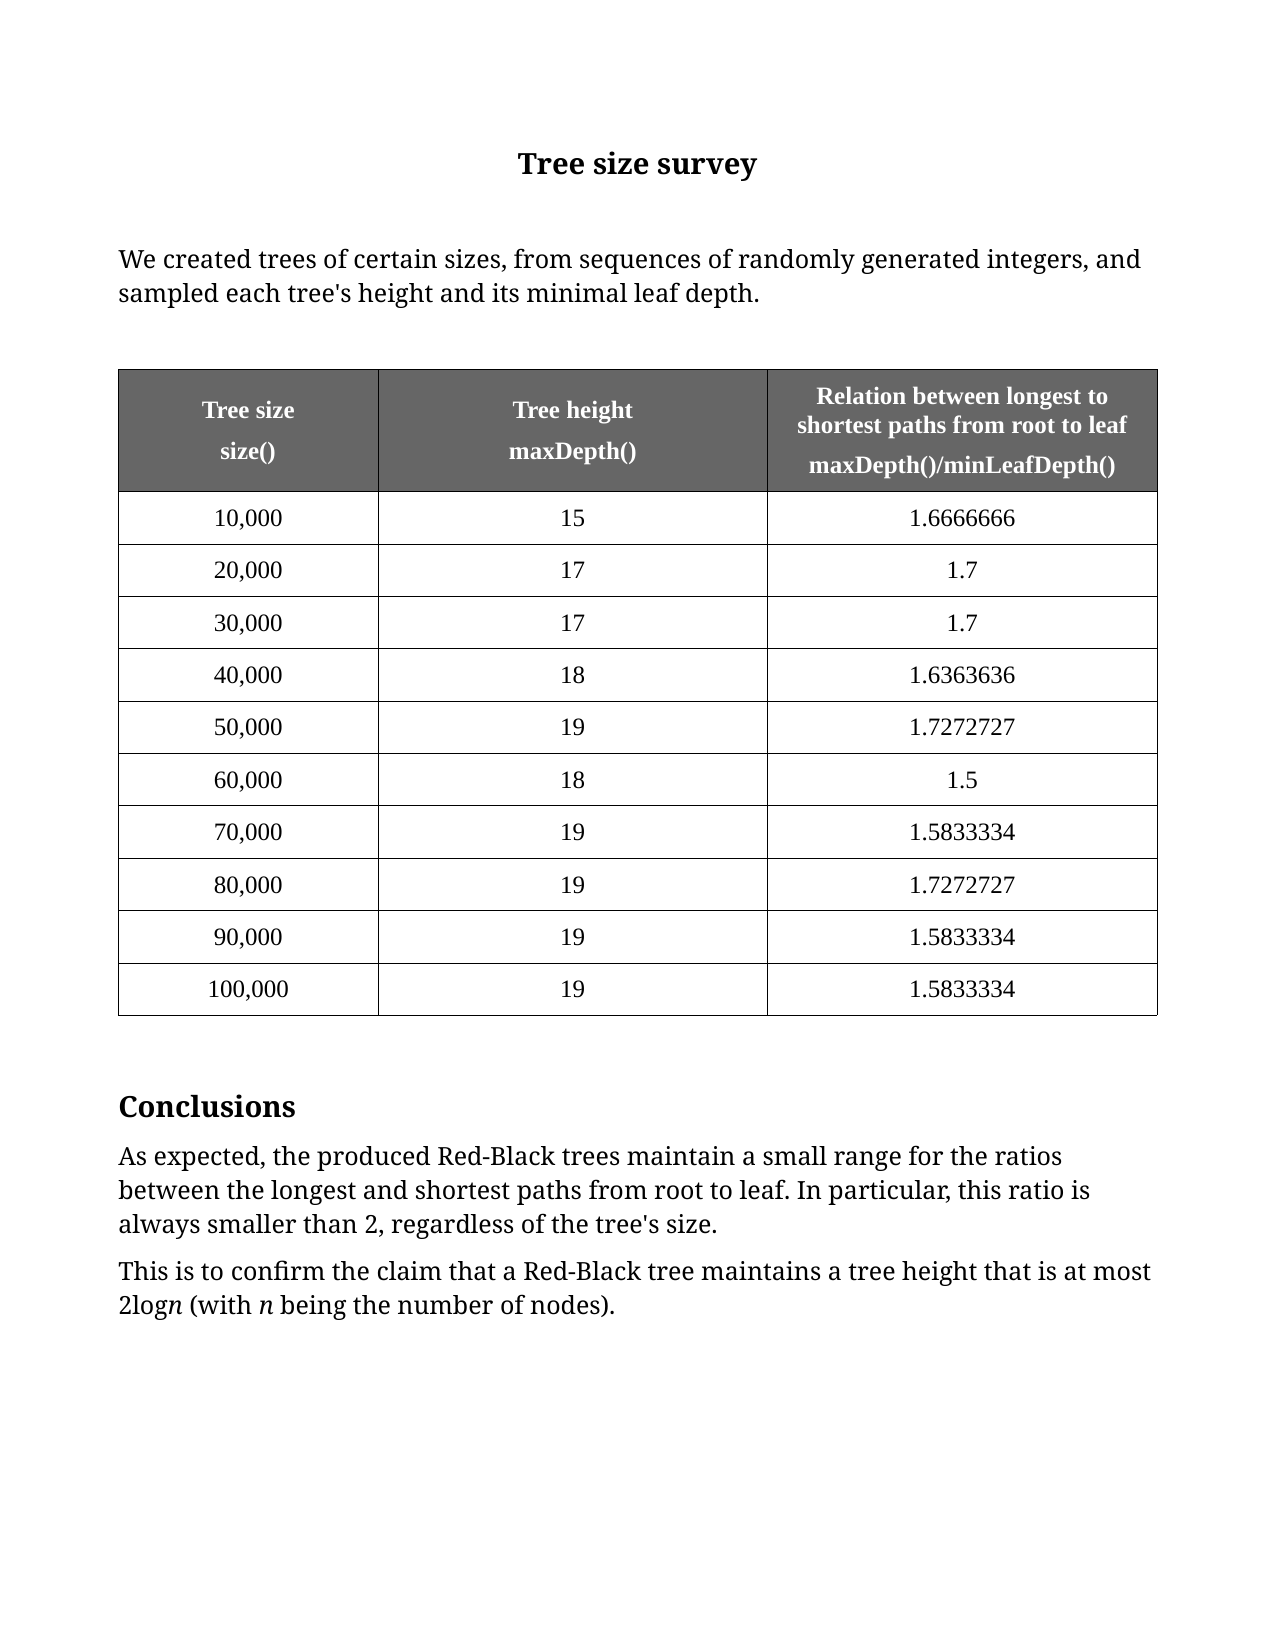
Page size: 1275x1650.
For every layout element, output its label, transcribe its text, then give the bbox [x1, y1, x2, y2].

table_cell 18 [379, 649, 767, 701]
table_cell 1.5 [768, 754, 1157, 805]
table_cell 100,000 [119, 964, 378, 1015]
table_cell 10,000 [119, 492, 378, 543]
table_cell 19 [379, 964, 767, 1015]
subtitle Tree size survey [118, 143, 1157, 183]
table_cell 19 [379, 859, 767, 910]
text We created trees of certain sizes, from sequences of randomly generated integers, and sampled each tree's height and its minimal leaf depth. [118, 242, 1157, 310]
table_cell 50,000 [119, 702, 378, 753]
table_cell 15 [379, 492, 767, 543]
table_header Tree height maxDepth() [379, 370, 767, 491]
table_cell 20,000 [119, 545, 378, 596]
table_cell 19 [379, 702, 767, 753]
table_cell 1.7272727 [768, 702, 1157, 753]
table_cell 90,000 [119, 911, 378, 963]
table_cell 40,000 [119, 649, 378, 701]
table_cell 80,000 [119, 859, 378, 910]
table_cell 1.5833334 [768, 806, 1157, 858]
table_header Tree size size() [119, 370, 378, 491]
table_cell 1.6666666 [768, 492, 1157, 543]
table_header Relation between longest to shortest paths from root to leaf maxDepth()/minLeafDepth() [768, 370, 1157, 491]
table_cell 1.7 [768, 545, 1157, 596]
text This is to confirm the claim that a Red-Black tree maintains a tree height that is at most 2logn (with n being the number of nodes). [118, 1253, 1157, 1322]
text As expected, the produced Red-Black trees maintain a small range for the ratios between the longest and shortest paths from root to leaf. In particular, this ratio is always smaller than 2, regardless of the tree's size. [118, 1139, 1157, 1241]
subtitle Conclusions [118, 1087, 1157, 1126]
table_cell 70,000 [119, 806, 378, 858]
table_cell 1.7272727 [768, 859, 1157, 910]
table_cell 19 [379, 806, 767, 858]
table_cell 60,000 [119, 754, 378, 805]
table_cell 30,000 [119, 597, 378, 648]
table_cell 18 [379, 754, 767, 805]
table_cell 17 [379, 597, 767, 648]
table_cell 1.7 [768, 597, 1157, 648]
table_cell 1.5833334 [768, 964, 1157, 1015]
table_cell 17 [379, 545, 767, 596]
table_cell 1.6363636 [768, 649, 1157, 701]
table_cell 19 [379, 911, 767, 963]
table_cell 1.5833334 [768, 911, 1157, 963]
